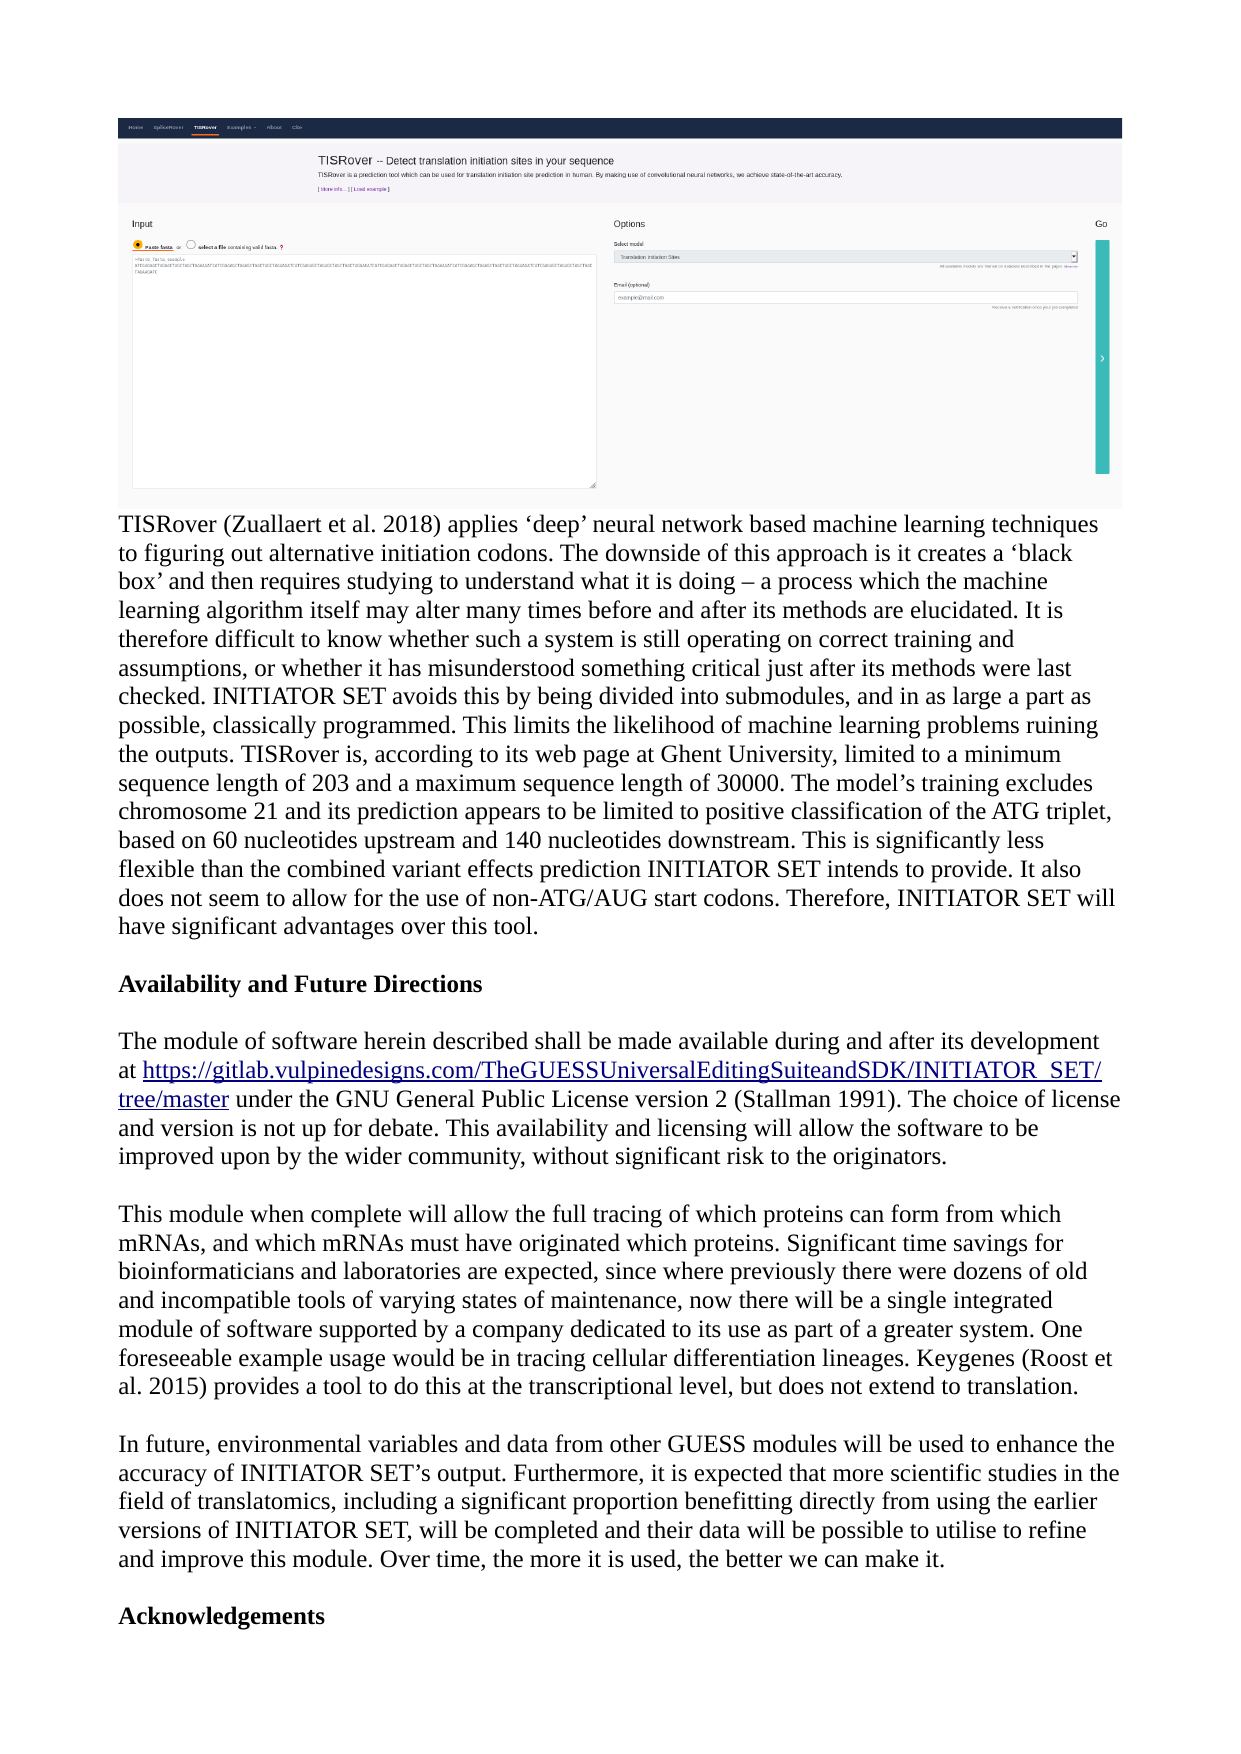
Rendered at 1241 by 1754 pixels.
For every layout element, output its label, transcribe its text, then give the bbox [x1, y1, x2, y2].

text Availability and Future Directions The module of software herein described shall be made available during and after its development at https://gitlab.vulpinedesigns.com/TheGUESSUniversalEditingSuiteandSDK/INITIATOR_SET/tree/master under the GNU General Public License version 2 (Stallman 1991). The choice of license and version is not up for debate. This availability and licensing will allow the software to be improved upon by the wider community, without significant risk to the originators. [118, 940, 1122, 1170]
picture [118, 118, 1123, 509]
text In future, environmental variables and data from other GUESS modules will be used to enhance the accuracy of INITIATOR SET’s output. Furthermore, it is expected that more scientific studies in the field of translatomics, including a significant proportion benefitting directly from using the earlier versions of INITIATOR SET, will be completed and their data will be possible to utilise to refine and improve this module. Over time, the more it is used, the better we can make it. Acknowledgements [118, 1429, 1122, 1630]
text This module when complete will allow the full tracing of which proteins can form from which mRNAs, and which mRNAs must have originated which proteins. Significant time savings for bioinformaticians and laboratories are expected, since where previously there were dozens of old and incompatible tools of varying states of maintenance, now there will be a single integrated module of software supported by a company dedicated to its use as part of a greater system. One foreseeable example usage would be in tracing cellular differentiation lineages. Keygenes (Roost et al. 2015) provides a tool to do this at the transcriptional level, but does not extend to translation. [118, 1170, 1122, 1400]
text TISRover (Zuallaert et al. 2018) applies ‘deep’ neural network based machine learning techniques to figuring out alternative initiation codons. The downside of this approach is it creates a ‘black box’ and then requires studying to understand what it is doing – a process which the machine learning algorithm itself may alter many times before and after its methods are elucidated. It is therefore difficult to know whether such a system is still operating on correct training and assumptions, or whether it has misunderstood something critical just after its methods were last checked. INITIATOR SET avoids this by being divided into submodules, and in as large a part as possible, classically programmed. This limits the likelihood of machine learning problems ruining the outputs. TISRover is, according to its web page at Ghent University, limited to a minimum sequence length of 203 and a maximum sequence length of 30000. The model’s training excludes chromosome 21 and its prediction appears to be limited to positive classification of the ATG triplet, based on 60 nucleotides upstream and 140 nucleotides downstream. This is significantly less flexible than the combined variant effects prediction INITIATOR SET intends to provide. It also does not seem to allow for the use of non-ATG/AUG start codons. Therefore, INITIATOR SET will have significant advantages over this tool. [118, 509, 1122, 940]
